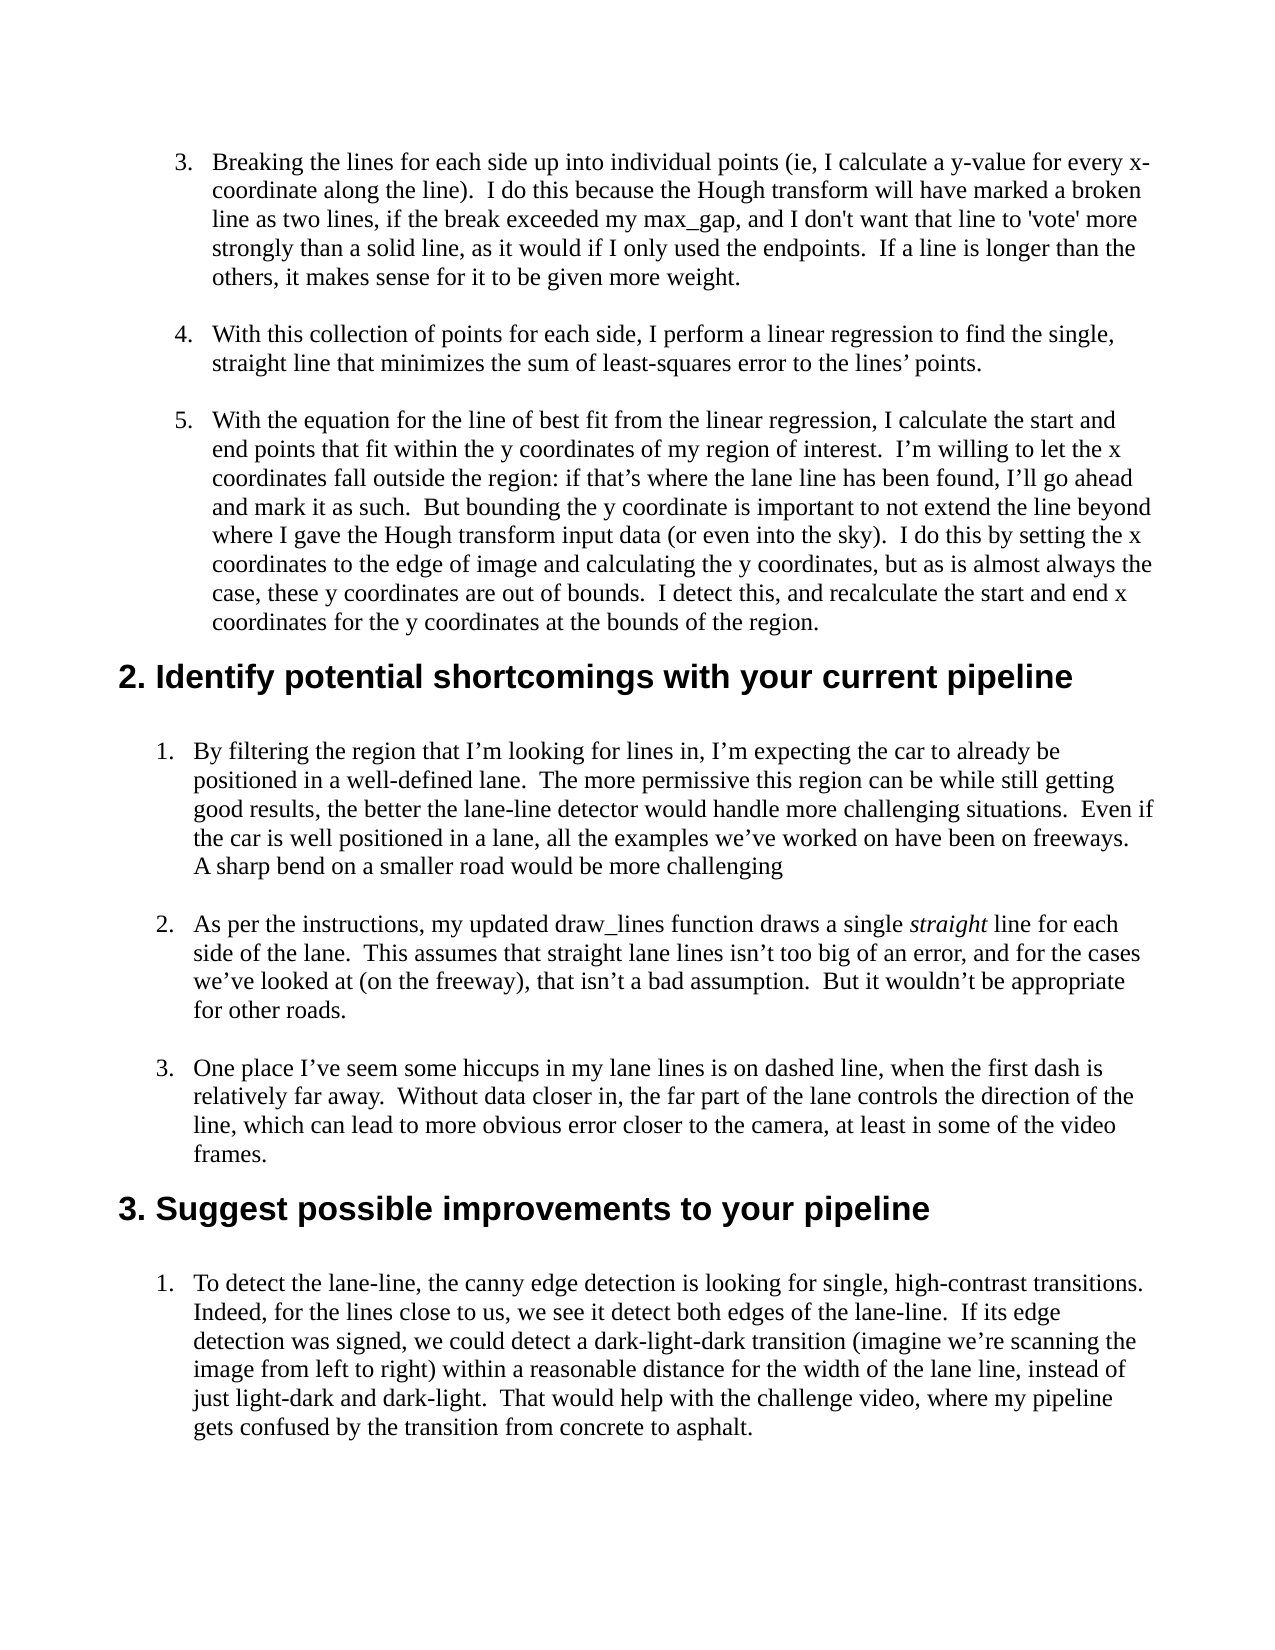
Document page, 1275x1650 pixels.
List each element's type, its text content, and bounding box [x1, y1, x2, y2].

list With the equation for the line of best fit from the linear regression, I calculate the start and end points that fit within the y coordinates of my region of interest. I’m willing to let the x coordinates fall outside the region: if that’s where the lane line has been found, I’ll go ahead and mark it as such. But bounding the y coordinate is important to not extend the line beyond where I gave the Hough transform input data (or even into the sky). I do this by setting the x coordinates to the edge of image and calculating the y coordinates, but as is almost always the case, these y coordinates are out of bounds. I detect this, and recalculate the start and end x coordinates for the y coordinates at the bounds of the region. [174, 406, 1157, 636]
list By filtering the region that I’m looking for lines in, I’m expecting the car to already be positioned in a well-defined lane. The more permissive this region can be while still getting good results, the better the lane-line detector would handle more challenging situations. Even if the car is well positioned in a lane, all the examples we’ve worked on have been on freeways. A sharp bend on a smaller road would be more challenging [156, 736, 1157, 880]
list As per the instructions, my updated draw_lines function draws a single straight line for each side of the lane. This assumes that straight lane lines isn’t too big of an error, and for the cases we’ve looked at (on the freeway), that isn’t a bad assumption. But it wouldn’t be appropriate for other roads. [156, 909, 1157, 1024]
subtitle 2. Identify potential shortcomings with your current pipeline [118, 656, 1157, 695]
list With this collection of points for each side, I perform a linear regression to find the single, straight line that minimizes the sum of least-squares error to the lines’ points. [174, 319, 1157, 377]
subtitle 3. Suggest possible improvements to your pipeline [118, 1188, 1157, 1227]
list Breaking the lines for each side up into individual points (ie, I calculate a y-value for every x-coordinate along the line). I do this because the Hough transform will have marked a broken line as two lines, if the break exceeded my max_gap, and I don't want that line to 'vote' more strongly than a solid line, as it would if I only used the endpoints. If a line is longer than the others, it makes sense for it to be given more weight. [174, 147, 1157, 291]
list To detect the lane-line, the canny edge detection is looking for single, high-contrast transitions. Indeed, for the lines close to us, we see it detect both edges of the lane-line. If its edge detection was signed, we could detect a dark-light-dark transition (imagine we’re scanning the image from left to right) within a reasonable distance for the width of the lane line, instead of just light-dark and dark-light. That would help with the challenge video, where my pipeline gets confused by the transition from concrete to asphalt. [156, 1268, 1157, 1441]
list One place I’ve seem some hiccups in my lane lines is on dashed line, when the first dash is relatively far away. Without data closer in, the far part of the lane controls the direction of the line, which can lead to more obvious error closer to the camera, at least in some of the video frames. [156, 1053, 1157, 1168]
